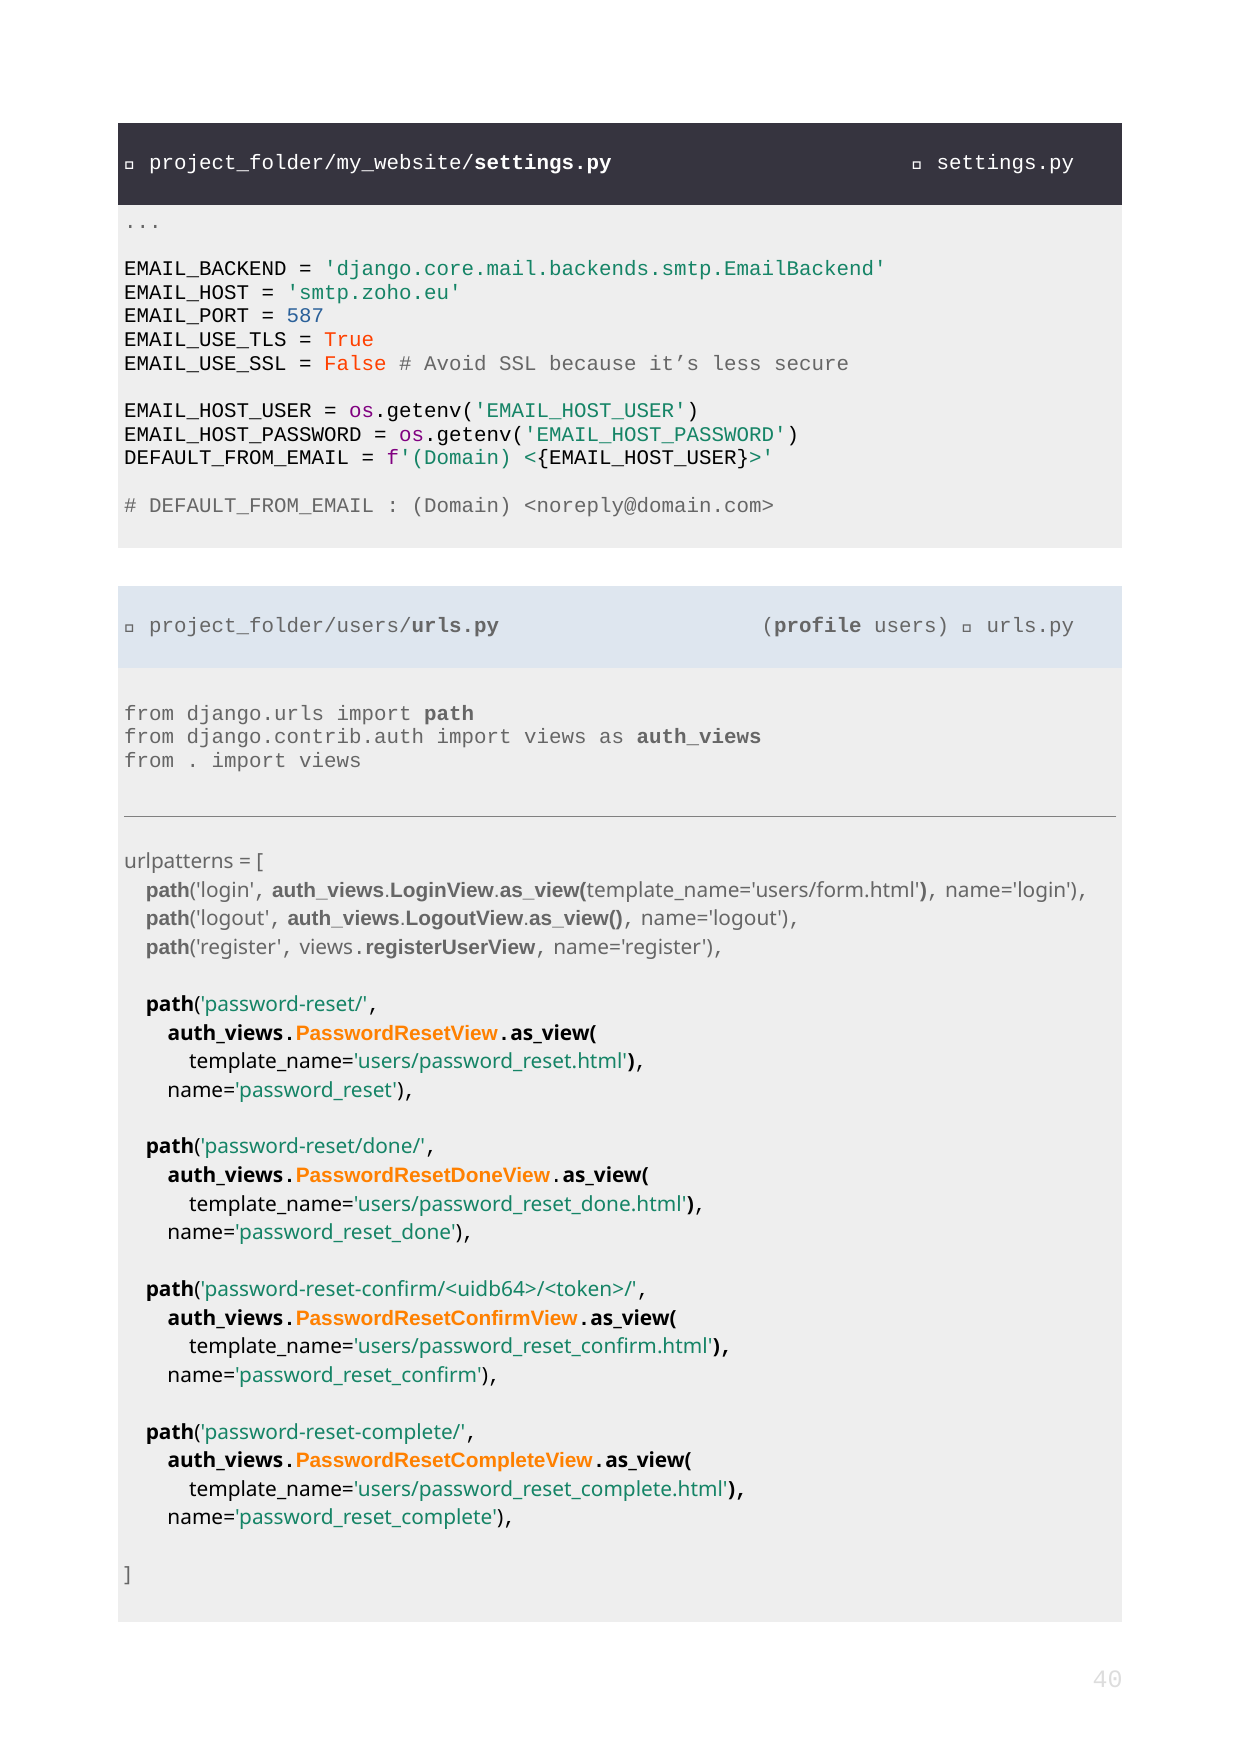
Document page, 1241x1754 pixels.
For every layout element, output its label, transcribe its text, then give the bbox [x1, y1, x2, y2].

table_cell from django.urls import path from django.contrib.auth import views as auth_views from . import views urlpatterns = [ path('login', auth_views.LoginView.as_view(template_name='users/form.html'), name='login'), path('logout', auth_views.LogoutView.as_view(), name='logout'), path('register', views.registerUserView, name='register'), path('password-reset/', auth_views.PasswordResetView.as_view( template_name='users/password_reset.html'), name='password_reset'), path('password-reset/done/', auth_views.PasswordResetDoneView.as_view( template_name='users/password_reset_done.html'), name='password_reset_done'), path('password-reset-confirm/<uidb64>/<token>/', auth_views.PasswordResetConfirmView.as_view( template_name='users/password_reset_confirm.html'), name='password_reset_confirm'), path('password-reset-complete/', auth_views.PasswordResetCompleteView.as_view( template_name='users/password_reset_complete.html'), name='password_reset_complete'), ] [118, 668, 1122, 1622]
table_header 📝 project_folder/users/urls.py (profile users) 🐍 urls.py [118, 586, 1122, 668]
subtitle Update website settings and urls [118, 568, 1122, 573]
table_header 📝 project_folder/my_website/settings.py 🐍 settings.py [118, 123, 1122, 205]
table_cell ... EMAIL_BACKEND = 'django.core.mail.backends.smtp.EmailBackend' EMAIL_HOST = 'smtp.zoho.eu' EMAIL_PORT = 587 EMAIL_USE_TLS = True EMAIL_USE_SSL = False # Avoid SSL because it’s less secure EMAIL_HOST_USER = os.getenv('EMAIL_HOST_USER') EMAIL_HOST_PASSWORD = os.getenv('EMAIL_HOST_PASSWORD') DEFAULT_FROM_EMAIL = f'(Domain) <{EMAIL_HOST_USER}>' # DEFAULT_FROM_EMAIL : (Domain) <noreply@domain.com> [118, 205, 1122, 548]
